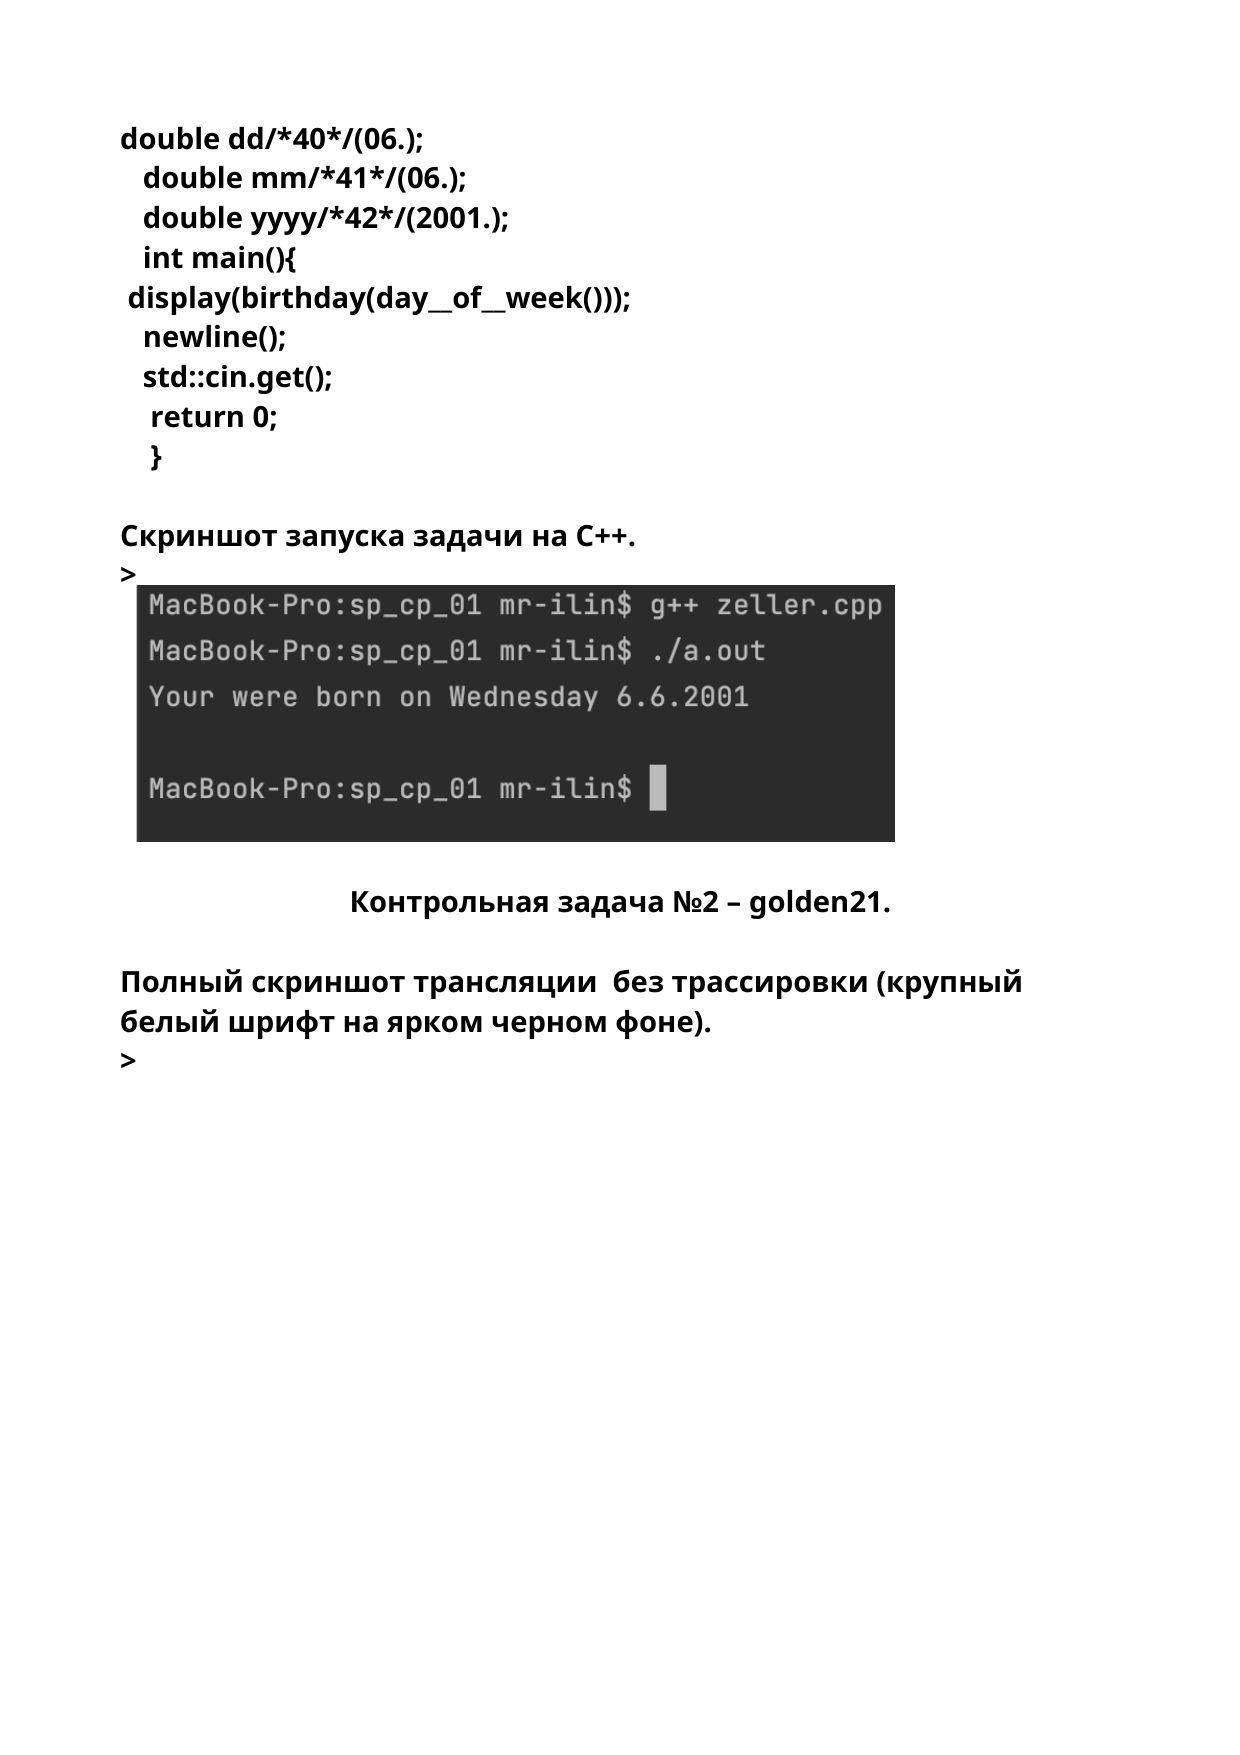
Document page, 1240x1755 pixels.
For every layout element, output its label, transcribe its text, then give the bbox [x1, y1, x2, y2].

text > [120, 1041, 1120, 1080]
text double dd/*40*/(06.); double mm/*41*/(06.); double yyyy/*42*/(2001.); int main(){ display(birthday(day__of__week())); newline(); std::cin.get(); return 0; } [120, 118, 1120, 475]
text Контрольная задача №2 – golden21. [120, 882, 1120, 921]
text Полный скриншот трансляции без трассировки (крупный белый шрифт на ярком черном фоне). [120, 961, 1120, 1041]
text Скриншот запуска задачи на С++. [120, 515, 1120, 555]
text > [120, 555, 1120, 842]
